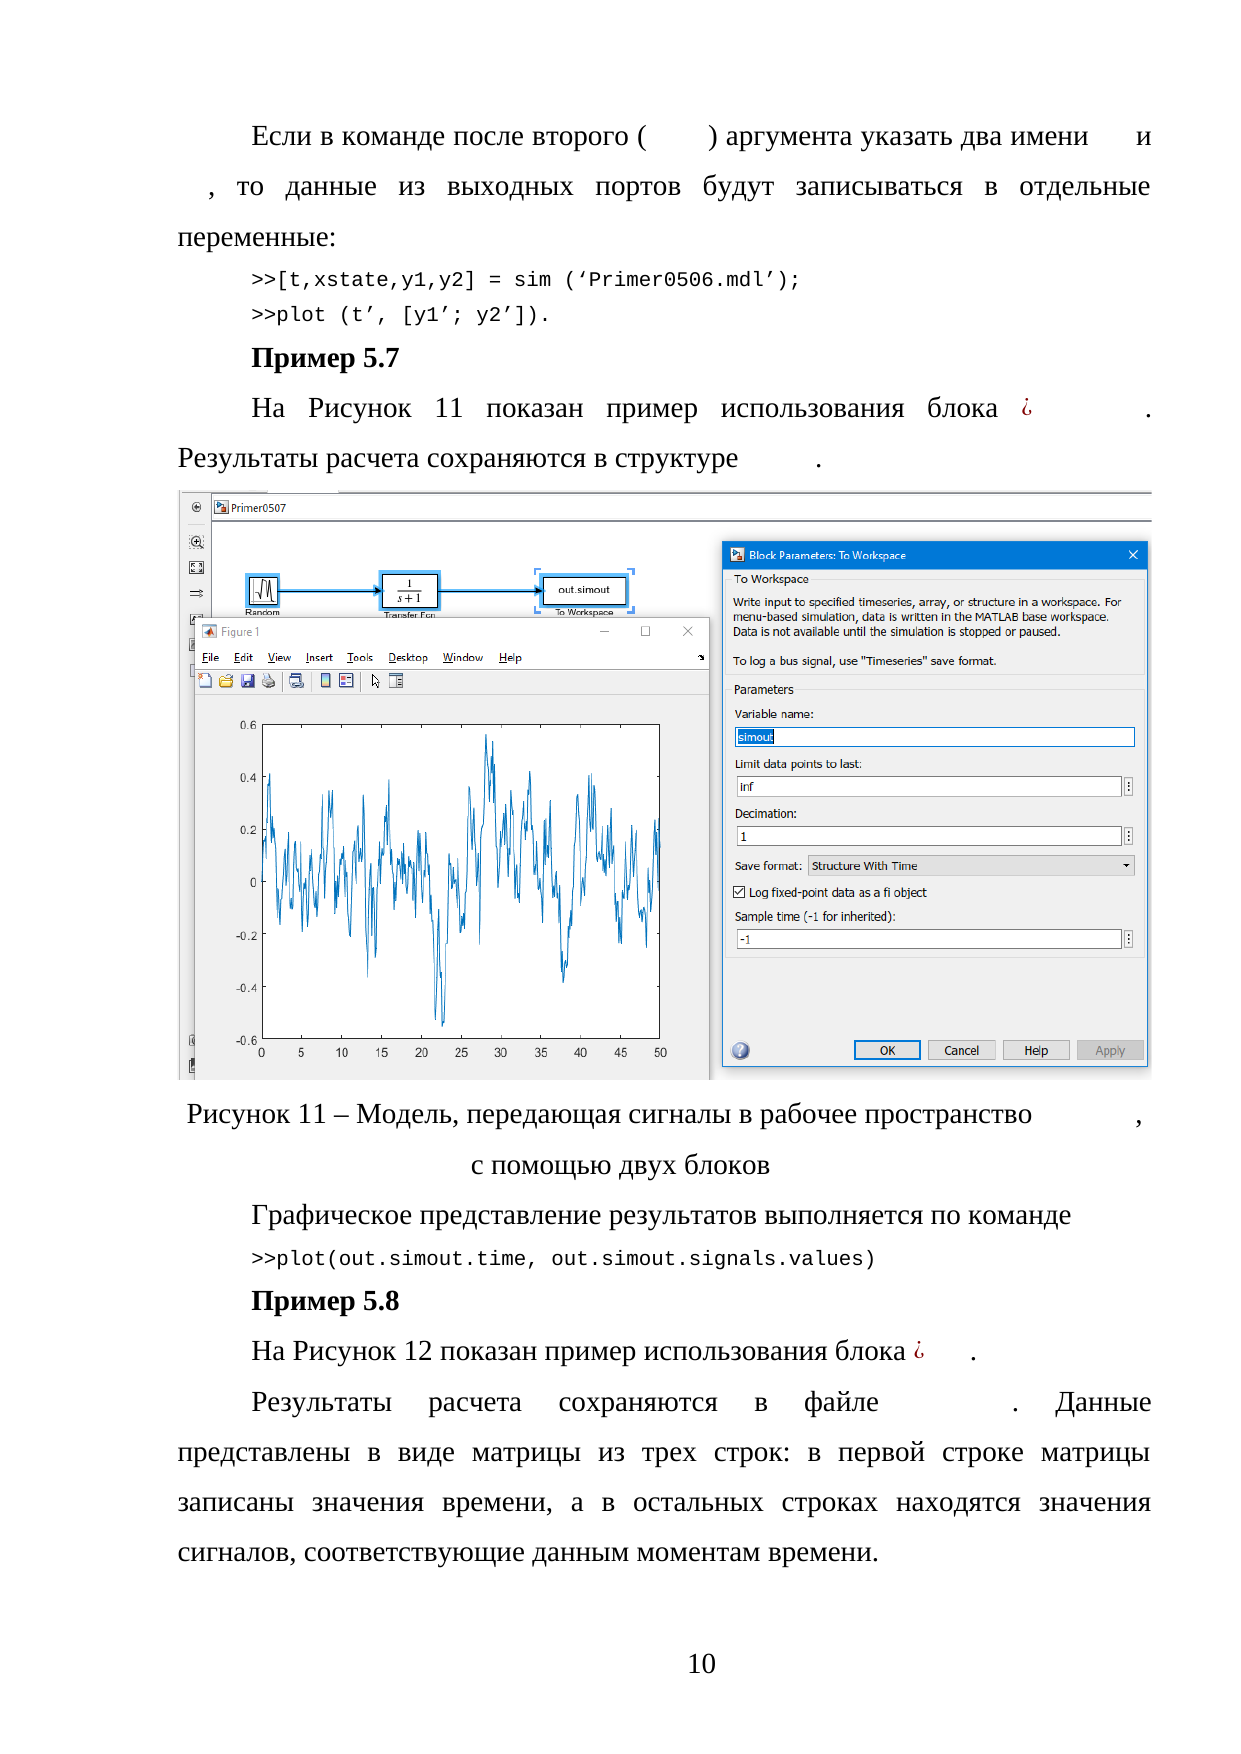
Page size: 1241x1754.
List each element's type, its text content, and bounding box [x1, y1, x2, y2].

subtitle Пример 5.8 [177, 1283, 1152, 1317]
subtitle Пример 5.7 [177, 340, 1152, 373]
text >>plot (t’, [y1’; y2’]). [177, 304, 1152, 328]
picture [177, 490, 1152, 1080]
text Графическое представление результатов выполняется по команде [177, 1197, 1152, 1231]
text Если в команде после второго () аргумента указать два имени и , то данные из выходных портов будут записываться в отдельные переменные: [177, 118, 1152, 252]
text На рисунок 12 показан пример использования блока . [177, 1333, 1152, 1367]
text Рисунок 11 – Модель, передающая сигналы в рабочее пространство , с помощью двух блоков [177, 1097, 1152, 1181]
text >>plot(out.simout.time, out.simout.signals.values) [177, 1248, 1152, 1271]
text Результаты расчета сохраняются в файле . Данные представлены в виде матрицы из трех строк: в первой строке матрицы записаны значения времени, а в остальных строках находятся значения сигналов, соответствующие данным моментам времени. [177, 1384, 1152, 1568]
text На рисунок 11 показан пример использования блока . Результаты расчета сохраняются в структуре . [177, 390, 1152, 474]
text >>[t,xstate,y1,y2] = sim (‘Primer0506.mdl’); [177, 269, 1152, 293]
